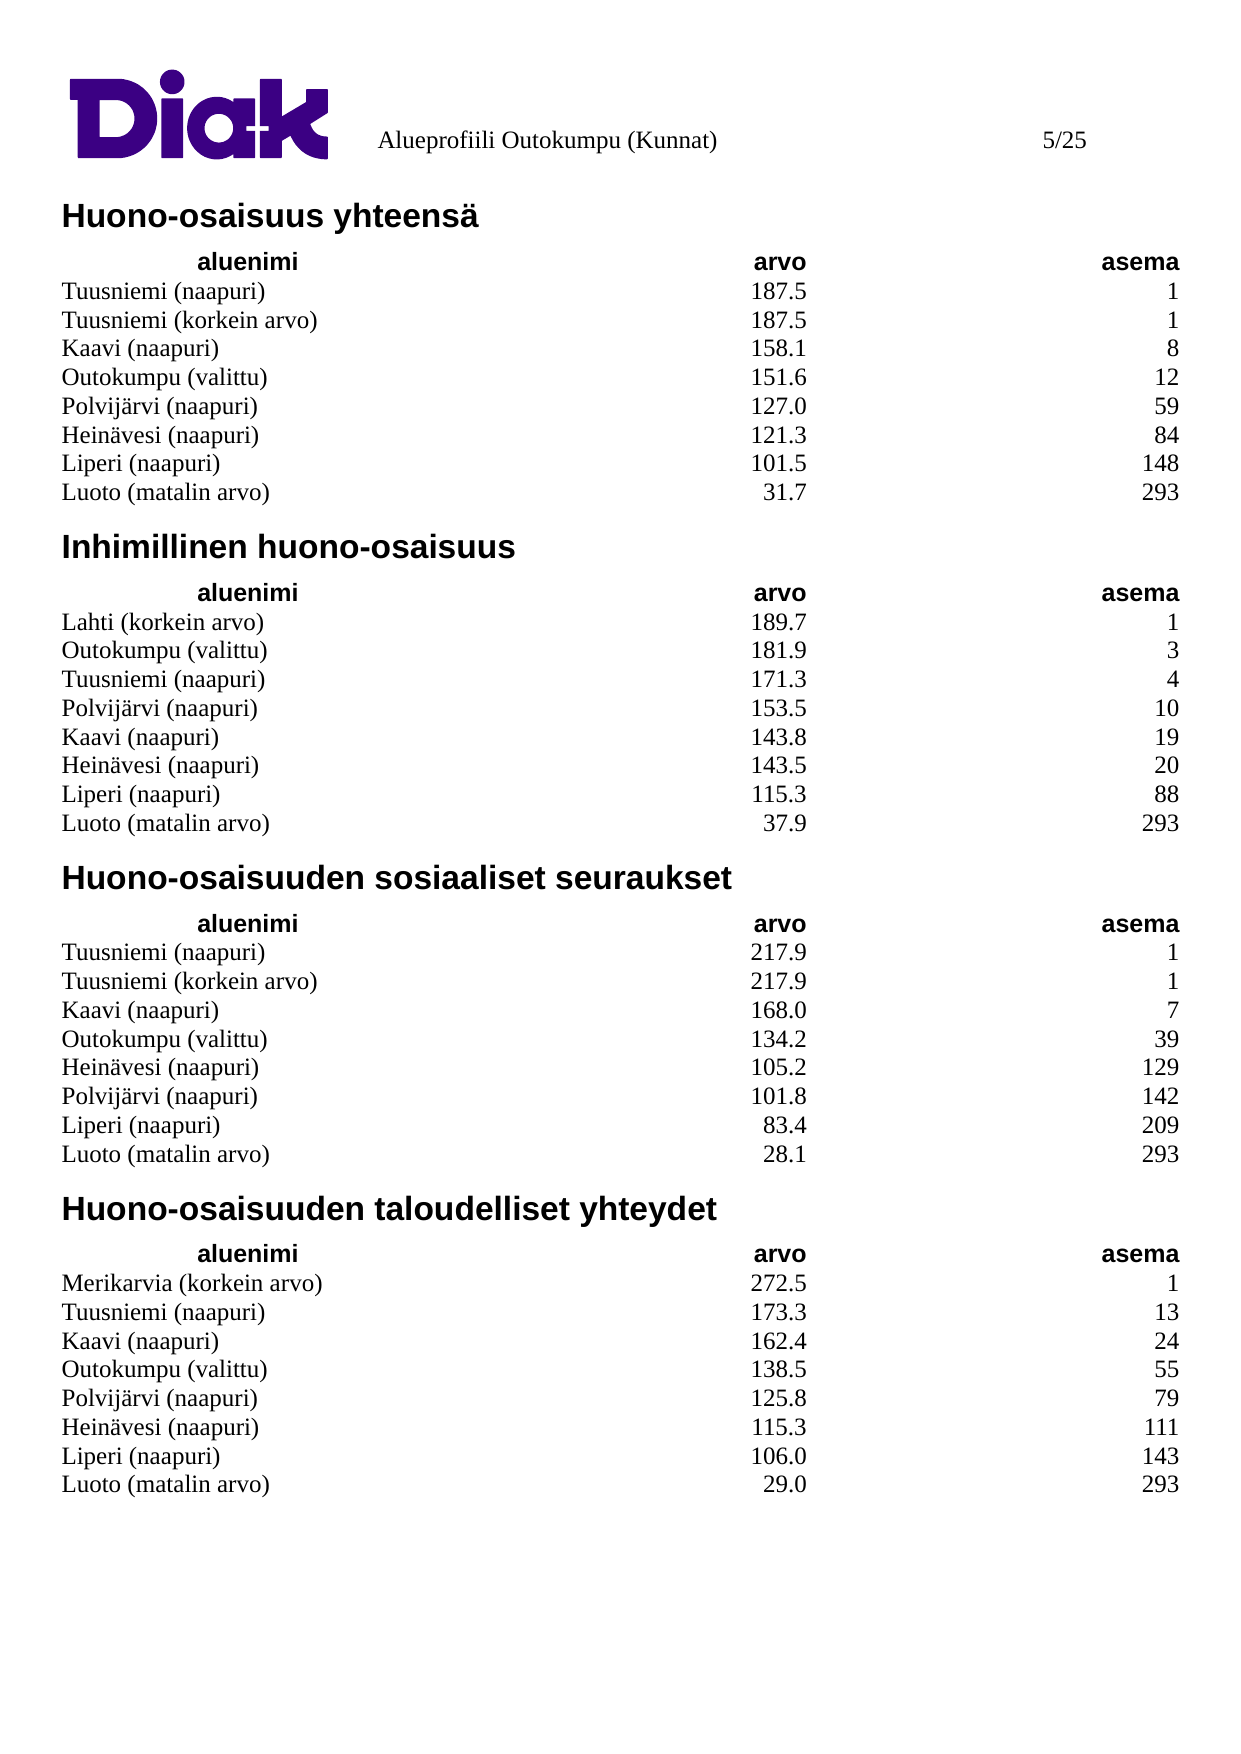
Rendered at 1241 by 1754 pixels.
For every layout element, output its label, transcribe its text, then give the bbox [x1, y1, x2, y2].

table_cell 217.9 [434, 938, 806, 966]
table_cell 19 [806, 722, 1179, 751]
table_header arvo [434, 578, 806, 607]
table_cell Outokumpu (valittu) [61, 362, 434, 391]
subtitle Huono-osaisuuden taloudelliset yhteydet [61, 1188, 1179, 1227]
table_cell 168.0 [434, 995, 806, 1024]
table_cell 88 [806, 779, 1179, 808]
table_cell Kaavi (naapuri) [61, 995, 434, 1024]
table_cell 189.7 [434, 607, 806, 636]
table_cell 13 [806, 1297, 1179, 1326]
table_cell 143 [806, 1441, 1179, 1469]
table_cell 84 [806, 420, 1179, 448]
table_cell Tuusniemi (korkein arvo) [61, 966, 434, 995]
table_cell 3 [806, 636, 1179, 664]
table_cell Heinävesi (naapuri) [61, 751, 434, 779]
table_cell Outokumpu (valittu) [61, 1024, 434, 1052]
table_cell Heinävesi (naapuri) [61, 420, 434, 448]
table_cell 8 [806, 334, 1179, 362]
table_header asema [806, 578, 1179, 607]
table_cell Polvijärvi (naapuri) [61, 693, 434, 722]
table_cell 129 [806, 1053, 1179, 1081]
table_cell 293 [806, 477, 1179, 506]
table_cell Luoto (matalin arvo) [61, 808, 434, 837]
table_cell 39 [806, 1024, 1179, 1052]
table_cell 31.7 [434, 477, 806, 506]
table_cell 29.0 [434, 1470, 806, 1498]
table_cell 101.5 [434, 449, 806, 477]
table_cell 79 [806, 1383, 1179, 1412]
table_cell 105.2 [434, 1053, 806, 1081]
table_header aluenimi [61, 1240, 434, 1268]
table_cell 59 [806, 391, 1179, 420]
table_cell Outokumpu (valittu) [61, 1355, 434, 1383]
table_cell 83.4 [434, 1110, 806, 1139]
table_cell 162.4 [434, 1326, 806, 1354]
table_cell Liperi (naapuri) [61, 1110, 434, 1139]
table_cell 28.1 [434, 1139, 806, 1167]
table_cell 293 [806, 1139, 1179, 1167]
table_cell 115.3 [434, 779, 806, 808]
table_cell 158.1 [434, 334, 806, 362]
subtitle Huono-osaisuus yhteensä [61, 196, 1179, 235]
table_header asema [806, 1240, 1179, 1268]
table_cell Kaavi (naapuri) [61, 722, 434, 751]
table_cell 151.6 [434, 362, 806, 391]
table_cell Tuusniemi (naapuri) [61, 1297, 434, 1326]
table_cell 143.8 [434, 722, 806, 751]
table_header arvo [434, 909, 806, 937]
table_cell Kaavi (naapuri) [61, 334, 434, 362]
table_cell 187.5 [434, 305, 806, 333]
table_cell 1 [806, 305, 1179, 333]
table_cell Polvijärvi (naapuri) [61, 391, 434, 420]
table_cell 148 [806, 449, 1179, 477]
table_cell Tuusniemi (naapuri) [61, 938, 434, 966]
table_cell 1 [806, 1268, 1179, 1297]
table_cell 125.8 [434, 1383, 806, 1412]
table_cell Luoto (matalin arvo) [61, 477, 434, 506]
table_cell Lahti (korkein arvo) [61, 607, 434, 636]
table_header arvo [434, 1240, 806, 1268]
table_cell 217.9 [434, 966, 806, 995]
table_cell Outokumpu (valittu) [61, 636, 434, 664]
table_cell 171.3 [434, 664, 806, 693]
table_cell Polvijärvi (naapuri) [61, 1081, 434, 1110]
table_cell 121.3 [434, 420, 806, 448]
table_header asema [806, 247, 1179, 276]
table_cell 187.5 [434, 276, 806, 305]
table_cell Luoto (matalin arvo) [61, 1139, 434, 1167]
subtitle Huono-osaisuuden sosiaaliset seuraukset [61, 858, 1179, 896]
table_cell 293 [806, 808, 1179, 837]
table_cell 1 [806, 966, 1179, 995]
table_cell Kaavi (naapuri) [61, 1326, 434, 1354]
table_cell 153.5 [434, 693, 806, 722]
table_header asema [806, 909, 1179, 937]
table_cell Tuusniemi (naapuri) [61, 276, 434, 305]
table_cell Merikarvia (korkein arvo) [61, 1268, 434, 1297]
table_cell 115.3 [434, 1412, 806, 1441]
table_header aluenimi [61, 578, 434, 607]
table_cell 293 [806, 1470, 1179, 1498]
table_cell 181.9 [434, 636, 806, 664]
table_cell 24 [806, 1326, 1179, 1354]
table_cell 12 [806, 362, 1179, 391]
table_cell Tuusniemi (naapuri) [61, 664, 434, 693]
table_cell 142 [806, 1081, 1179, 1110]
table_cell 209 [806, 1110, 1179, 1139]
table_cell 1 [806, 938, 1179, 966]
table_cell 7 [806, 995, 1179, 1024]
subtitle Inhimillinen huono-osaisuus [61, 527, 1179, 566]
table_cell Luoto (matalin arvo) [61, 1470, 434, 1498]
table_cell Tuusniemi (korkein arvo) [61, 305, 434, 333]
table_cell 127.0 [434, 391, 806, 420]
table_cell Polvijärvi (naapuri) [61, 1383, 434, 1412]
table_header arvo [434, 247, 806, 276]
table_header aluenimi [61, 247, 434, 276]
table_cell 37.9 [434, 808, 806, 837]
table_cell 134.2 [434, 1024, 806, 1052]
table_cell 143.5 [434, 751, 806, 779]
table_cell 1 [806, 607, 1179, 636]
table_cell Heinävesi (naapuri) [61, 1412, 434, 1441]
table_cell Heinävesi (naapuri) [61, 1053, 434, 1081]
table_cell 173.3 [434, 1297, 806, 1326]
table_cell 10 [806, 693, 1179, 722]
table_cell 101.8 [434, 1081, 806, 1110]
table_cell Liperi (naapuri) [61, 1441, 434, 1469]
table_cell 20 [806, 751, 1179, 779]
table_cell Liperi (naapuri) [61, 449, 434, 477]
table_header aluenimi [61, 909, 434, 937]
table_cell 106.0 [434, 1441, 806, 1469]
table_cell 1 [806, 276, 1179, 305]
table_cell 55 [806, 1355, 1179, 1383]
table_cell 138.5 [434, 1355, 806, 1383]
table_cell Liperi (naapuri) [61, 779, 434, 808]
table_cell 111 [806, 1412, 1179, 1441]
table_cell 272.5 [434, 1268, 806, 1297]
table_cell 4 [806, 664, 1179, 693]
